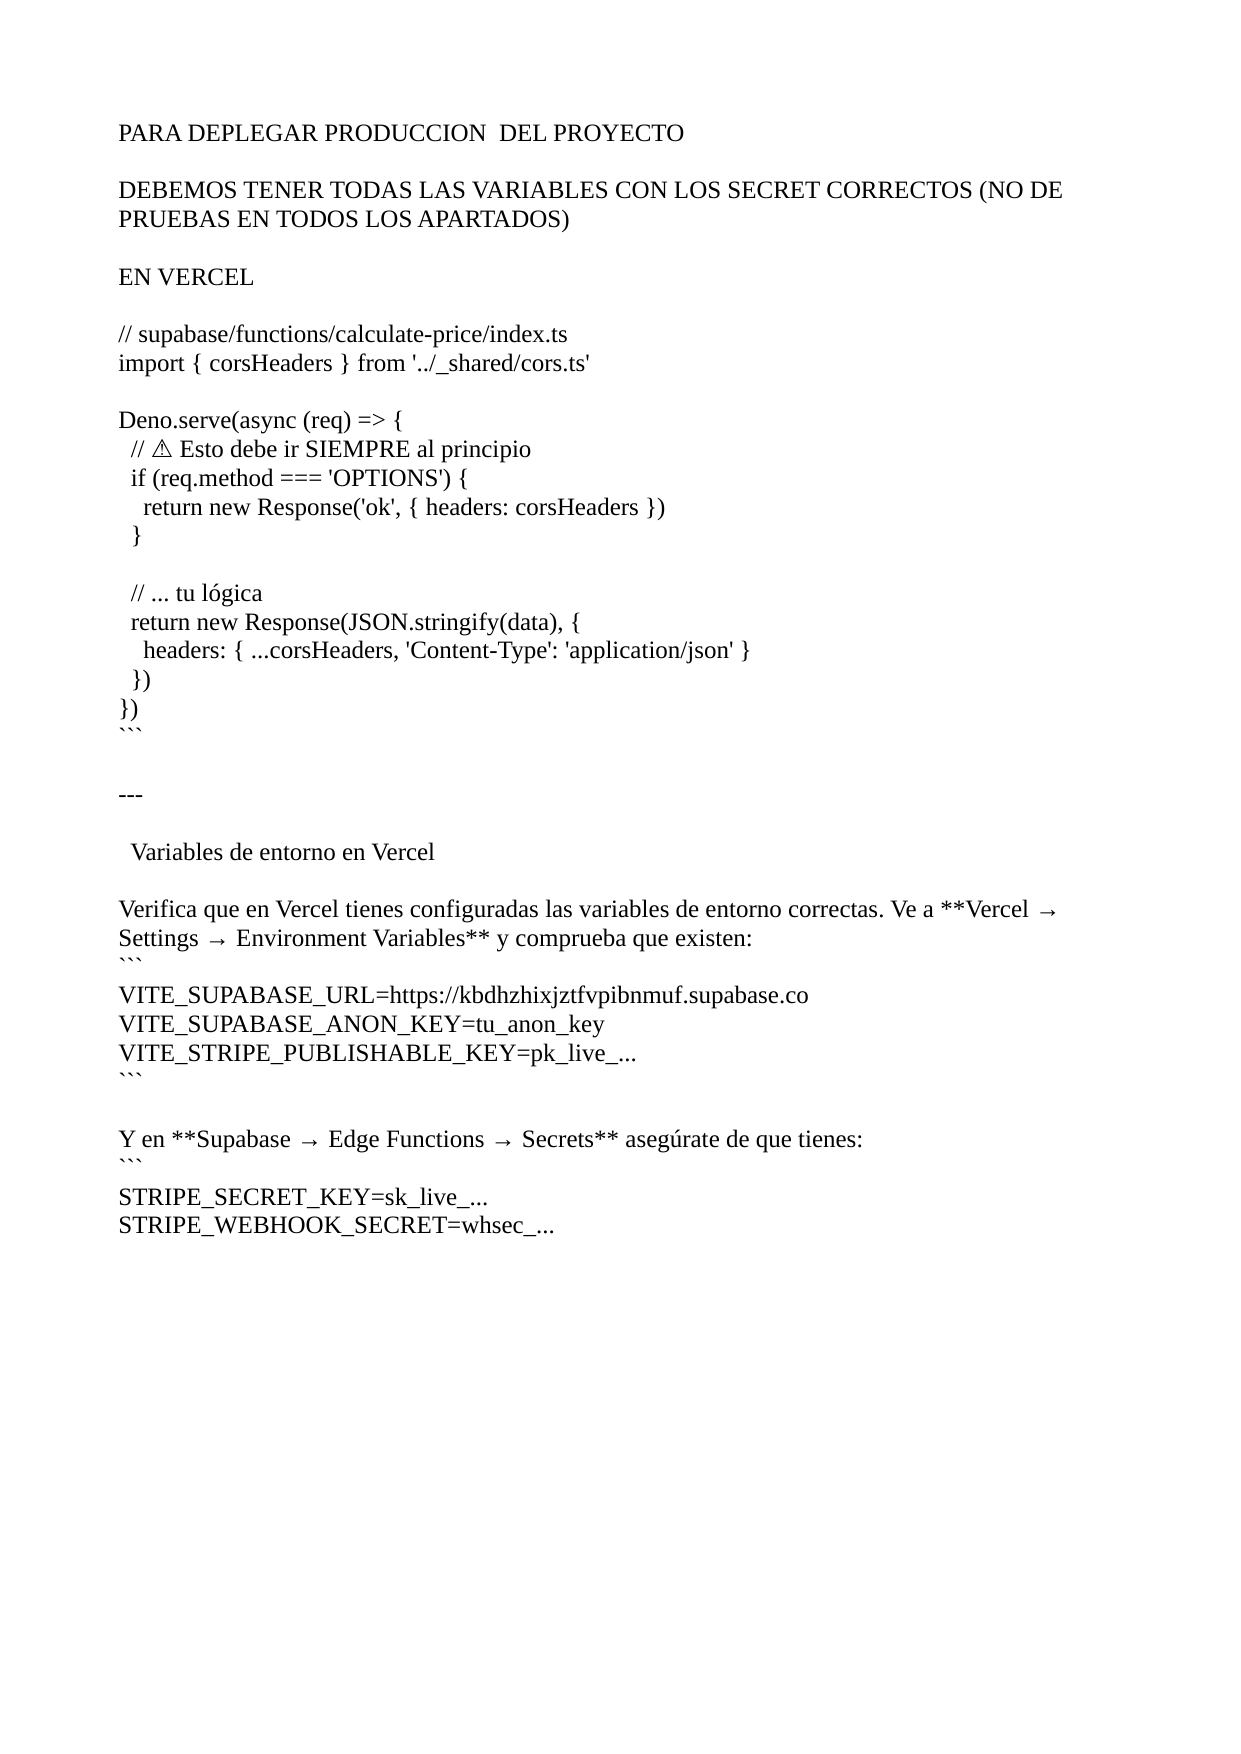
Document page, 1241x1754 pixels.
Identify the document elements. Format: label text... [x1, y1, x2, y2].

text } [118, 521, 1122, 549]
text import { corsHeaders } from '../_shared/cors.ts' [118, 348, 1122, 377]
text Variables de entorno en Vercel [118, 837, 1122, 866]
text return new Response(JSON.stringify(data), { [118, 607, 1122, 636]
text ``` [118, 1067, 1122, 1096]
text ``` [118, 722, 1122, 751]
text return new Response('ok', { headers: corsHeaders }) [118, 492, 1122, 521]
text VITE_SUPABASE_ANON_KEY=tu_anon_key [118, 1009, 1122, 1038]
text // ... tu lógica [118, 578, 1122, 607]
text if (req.method === 'OPTIONS') { [118, 463, 1122, 492]
text STRIPE_WEBHOOK_SECRET=whsec_... [118, 1211, 1122, 1239]
text Verifica que en Vercel tienes configuradas las variables de entorno correctas. Ve a **Vercel → Settings → Environment Variables** y comprueba que existen: [118, 894, 1122, 952]
text }) [118, 664, 1122, 693]
text VITE_SUPABASE_URL=https://kbdhzhixjztfvpibnmuf.supabase.co [118, 981, 1122, 1009]
text ``` [118, 1153, 1122, 1182]
text Deno.serve(async (req) => { [118, 406, 1122, 434]
text headers: { ...corsHeaders, 'Content-Type': 'application/json' } [118, 636, 1122, 664]
text DEBEMOS TENER TODAS LAS VARIABLES CON LOS SECRET CORRECTOS (NO DE PRUEBAS EN TODOS LOS APARTADOS) [118, 176, 1122, 233]
text STRIPE_SECRET_KEY=sk_live_... [118, 1182, 1122, 1211]
text // ⚠️ Esto debe ir SIEMPRE al principio [118, 434, 1122, 463]
text }) [118, 693, 1122, 722]
text VITE_STRIPE_PUBLISHABLE_KEY=pk_live_... [118, 1038, 1122, 1067]
text // supabase/functions/calculate-price/index.ts [118, 319, 1122, 348]
text --- [118, 779, 1122, 808]
text EN VERCEL [118, 262, 1122, 291]
text Y en **Supabase → Edge Functions → Secrets** asegúrate de que tienes: [118, 1124, 1122, 1153]
text ``` [118, 952, 1122, 981]
text PARA DEPLEGAR PRODUCCION DEL PROYECTO [118, 118, 1122, 147]
